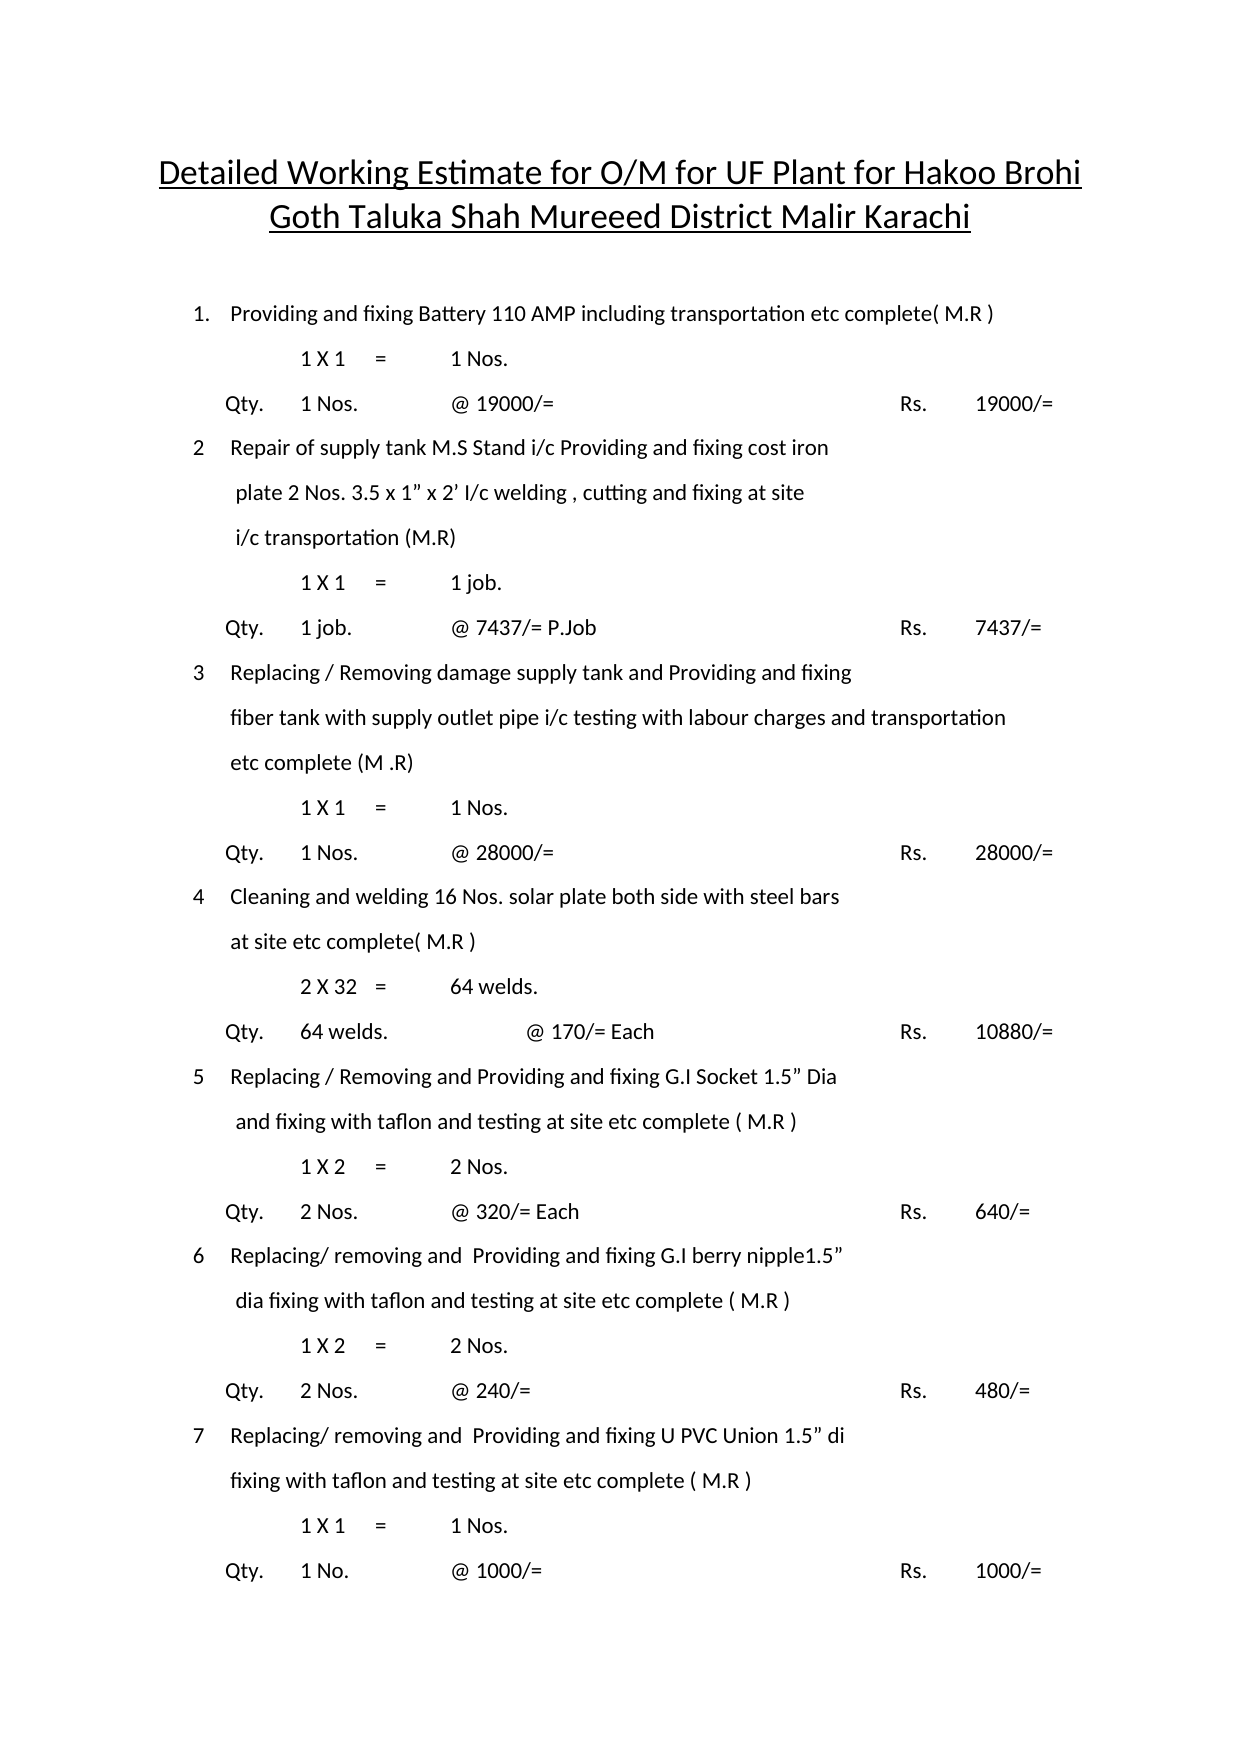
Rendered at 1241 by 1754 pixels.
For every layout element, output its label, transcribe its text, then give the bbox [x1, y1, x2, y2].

text Qty. 1 Nos. @ 19000/= Rs. 19000/= [150, 389, 1090, 417]
text Qty. 1 Nos. @ 28000/= Rs. 28000/= [150, 838, 1090, 866]
list and fixing with taflon and testing at site etc complete ( M.R ) [230, 1107, 1090, 1135]
list fiber tank with supply outlet pipe i/c testing with labour charges and transportation [230, 703, 1090, 731]
list Replacing/ removing and Providing and fixing G.I berry nipple1.5” [193, 1242, 1090, 1270]
list 1 X 2 = 2 Nos. [300, 1331, 1090, 1359]
text Qty. 2 Nos. @ 320/= Each Rs. 640/= [150, 1197, 1090, 1225]
list Replacing / Removing damage supply tank and Providing and fixing [193, 658, 1090, 686]
list Replacing/ removing and Providing and fixing U PVC Union 1.5” di [193, 1421, 1090, 1449]
list i/c transportation (M.R) [230, 523, 1090, 551]
text Qty. 64 welds. @ 170/= Each Rs. 10880/= [150, 1017, 1090, 1045]
text Qty. 1 No. @ 1000/= Rs. 1000/= [150, 1556, 1090, 1584]
list 1 X 1 = 1 Nos. [300, 344, 1090, 372]
text Detailed Working Estimate for O/M for UF Plant for Hakoo Brohi Goth Taluka Shah Mureeed District Malir Karachi [150, 150, 1090, 237]
list Providing and fixing Battery 110 AMP including transportation etc complete( M.R ) [193, 299, 1090, 327]
list Repair of supply tank M.S Stand i/c Providing and fixing cost iron [193, 433, 1090, 462]
list at site etc complete( M.R ) [230, 927, 1090, 955]
list 1 X 2 = 2 Nos. [300, 1152, 1090, 1180]
list etc complete (M .R) [230, 748, 1090, 776]
list Replacing / Removing and Providing and fixing G.I Socket 1.5” Dia [193, 1062, 1090, 1090]
list Cleaning and welding 16 Nos. solar plate both side with steel bars [193, 882, 1090, 911]
list fixing with taflon and testing at site etc complete ( M.R ) [230, 1466, 1090, 1494]
list 1 X 1 = 1 Nos. [300, 1511, 1090, 1539]
list 1 X 1 = 1 Nos. [300, 793, 1090, 821]
list 2 X 32 = 64 welds. [300, 972, 1090, 1000]
list 1 X 1 = 1 job. [300, 568, 1090, 596]
text Qty. 1 job. @ 7437/= P.Job Rs. 7437/= [150, 613, 1090, 641]
text Qty. 2 Nos. @ 240/= Rs. 480/= [150, 1376, 1090, 1404]
list dia fixing with taflon and testing at site etc complete ( M.R ) [230, 1287, 1090, 1314]
list plate 2 Nos. 3.5 x 1” x 2’ I/c welding , cutting and fixing at site [230, 478, 1090, 506]
